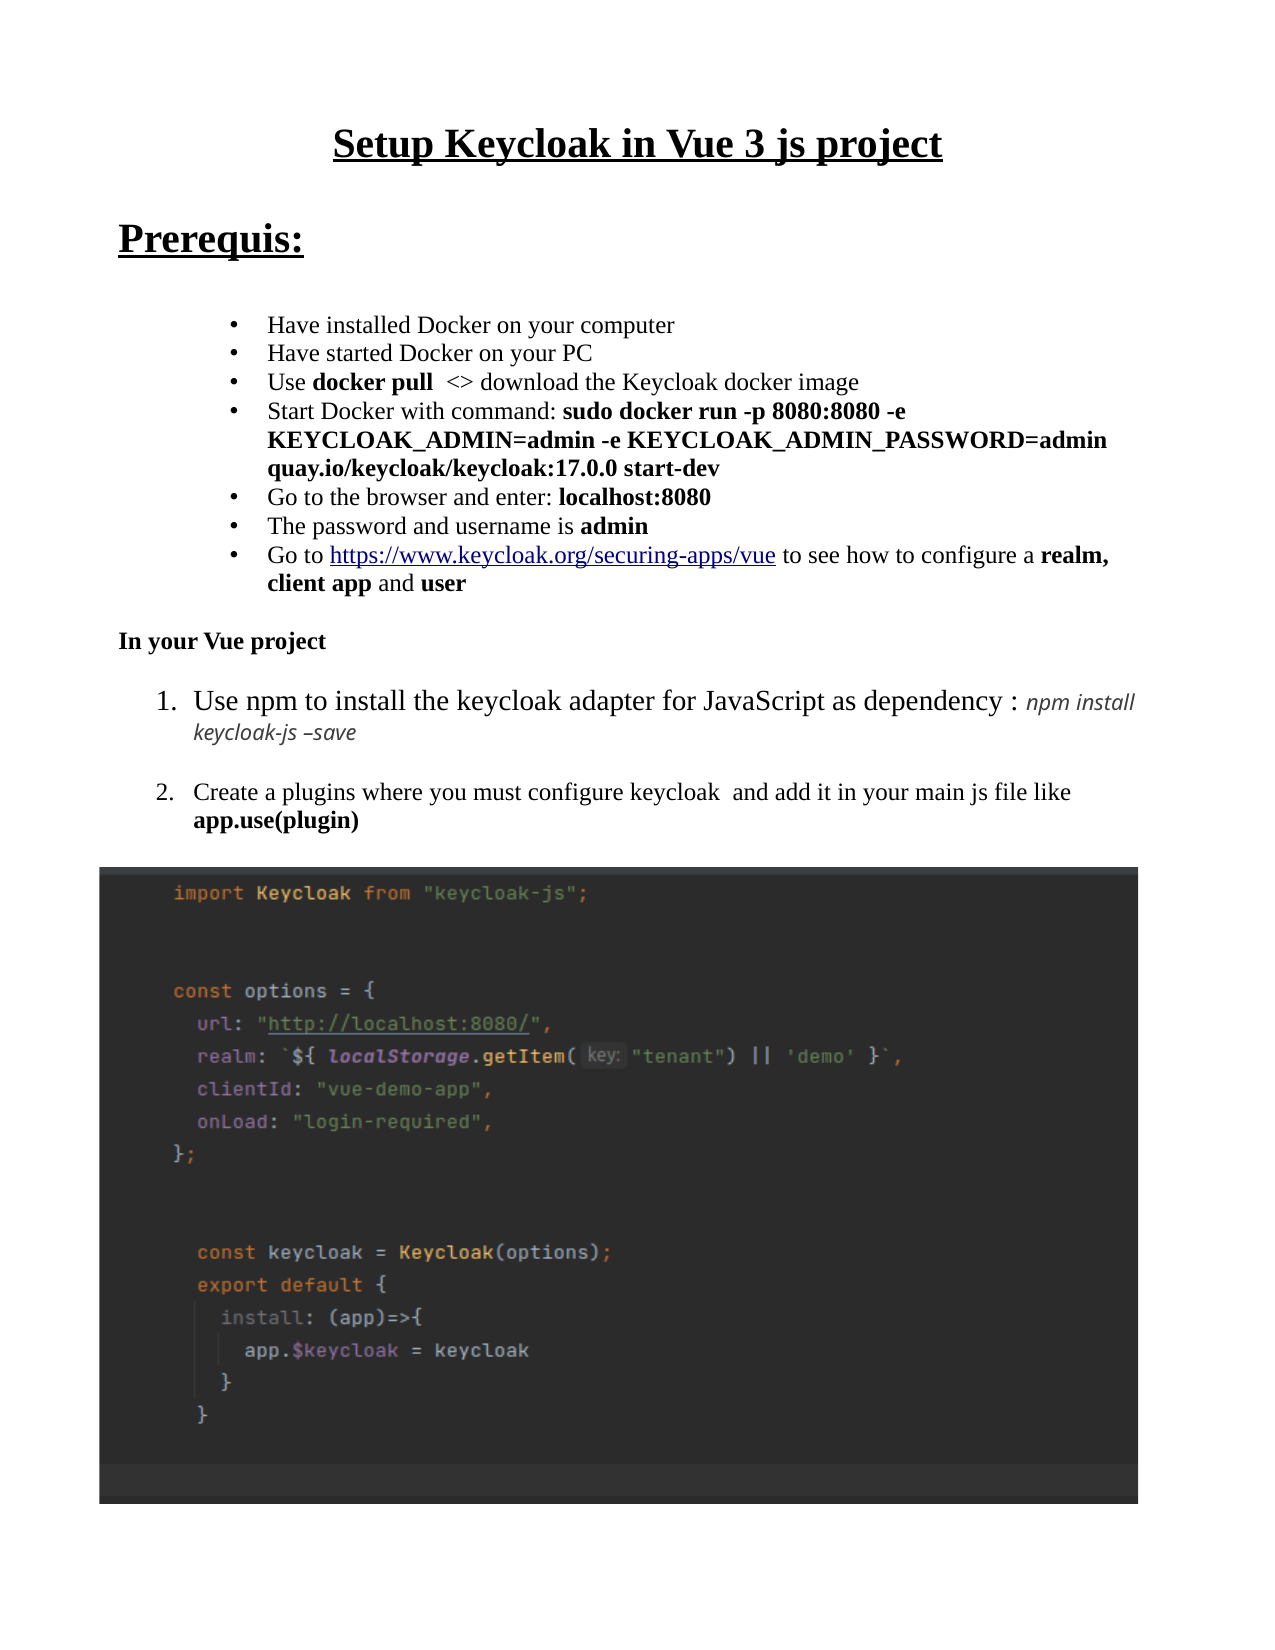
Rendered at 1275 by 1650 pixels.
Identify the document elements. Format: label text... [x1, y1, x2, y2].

list Use npm to install the keycloak adapter for JavaScript as dependency : npm install keycloak-js –save [156, 683, 1157, 747]
list The password and username is admin [229, 511, 1157, 540]
list Start Docker with command: sudo docker run -p 8080:8080 -e KEYCLOAK_ADMIN=admin -e KEYCLOAK_ADMIN_PASSWORD=admin quay.io/keycloak/keycloak:17.0.0 start-dev [229, 396, 1157, 482]
list Have installed Docker on your computer [229, 310, 1157, 338]
list Go to https://www.keycloak.org/securing-apps/vue to see how to configure a realm, client app and user [229, 540, 1157, 597]
list Go to the browser and enter: localhost:8080 [229, 482, 1157, 511]
text Prerequis: [118, 214, 1157, 262]
text Setup Keycloak in Vue 3 js project [118, 118, 1157, 166]
picture [99, 867, 1139, 1504]
text In your Vue project [118, 626, 1157, 655]
list Use docker pull <> download the Keycloak docker image [229, 367, 1157, 396]
list Have started Docker on your PC [229, 338, 1157, 367]
list Create a plugins where you must configure keycloak and add it in your main js file like app.use(plugin) [156, 777, 1157, 834]
